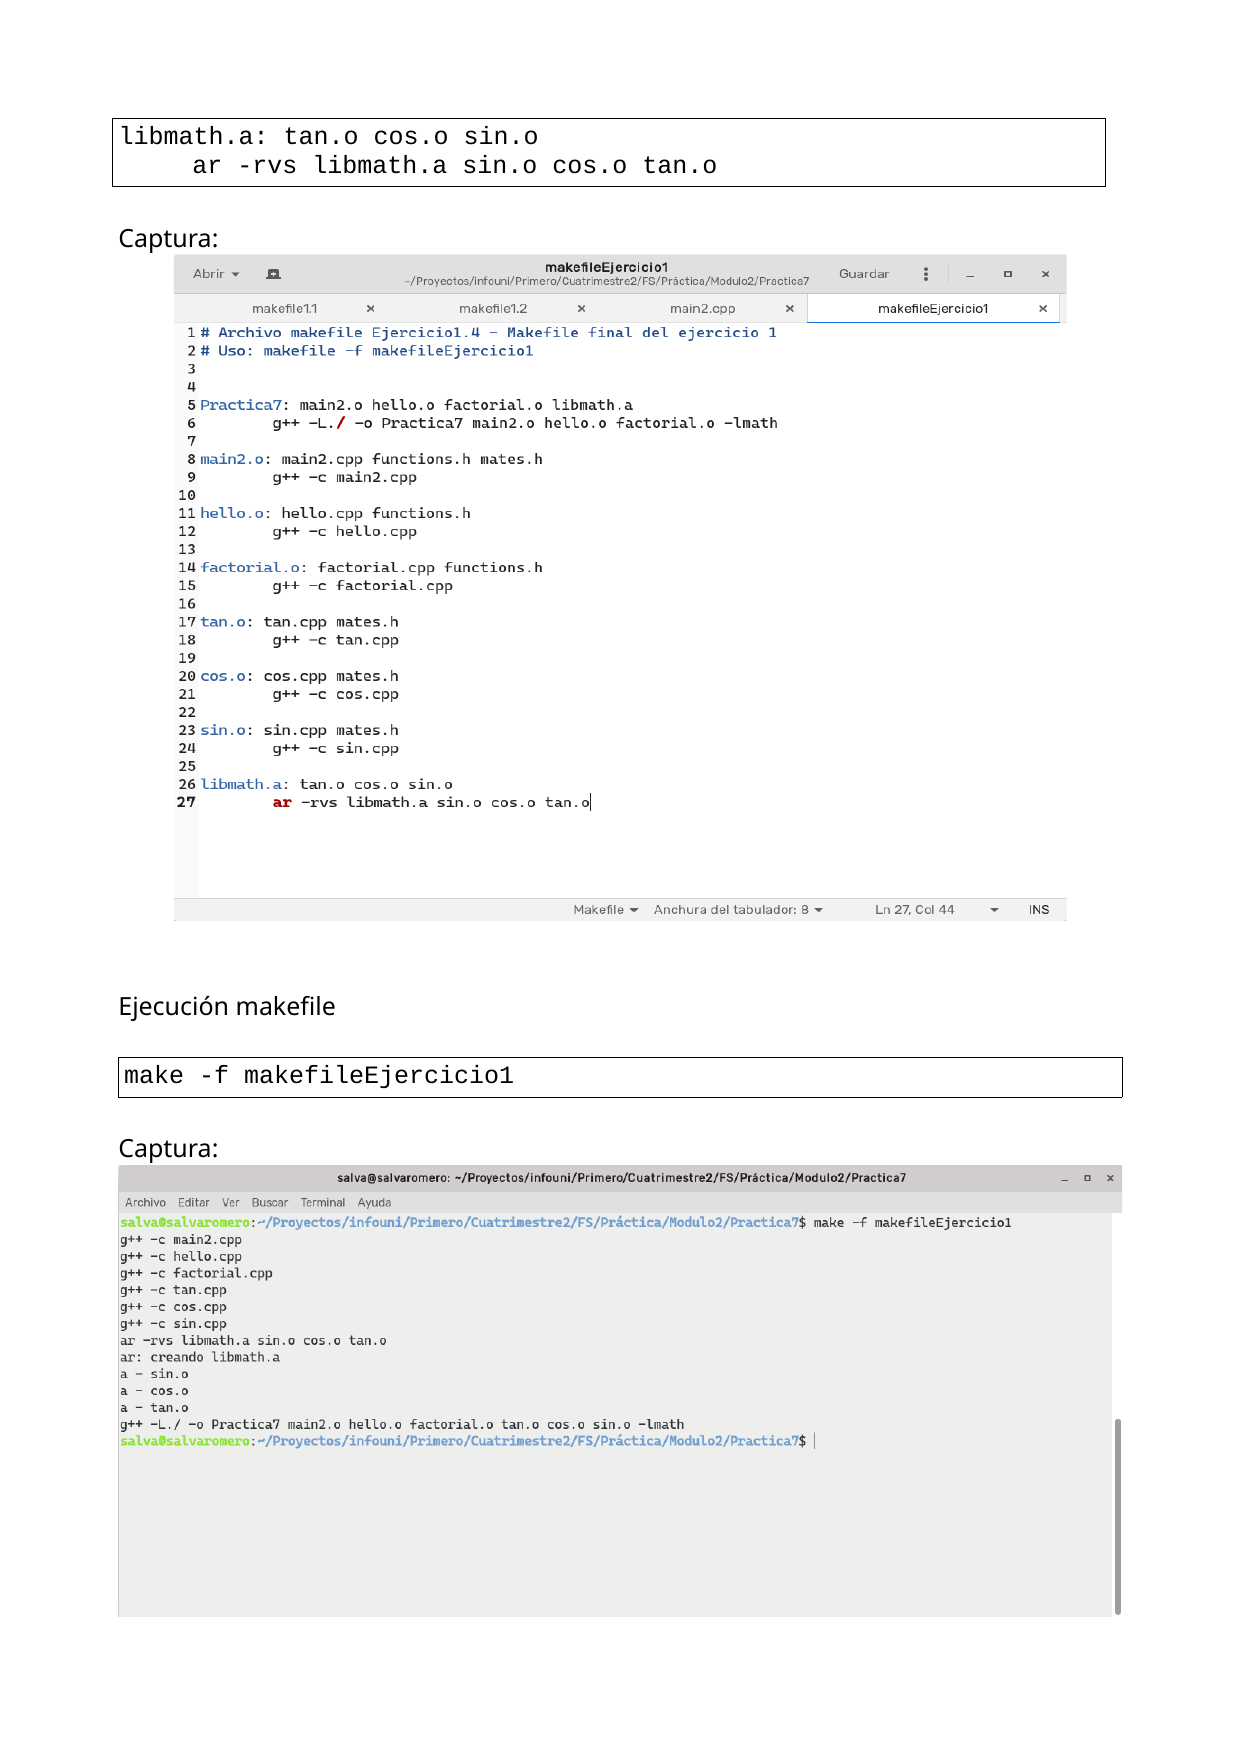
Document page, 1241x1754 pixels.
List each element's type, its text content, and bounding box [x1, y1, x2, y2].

text Captura: [118, 221, 1122, 254]
text Captura: [118, 1131, 1122, 1165]
picture [173, 254, 1067, 921]
table_header make -f makefileEjercicio1 [119, 1058, 1122, 1097]
table_header libmath.a: tan.o cos.o sin.o ar -rvs libmath.a sin.o cos.o tan.o [113, 119, 1105, 186]
picture [118, 1165, 1123, 1617]
text Ejecución makefile [118, 989, 1122, 1023]
